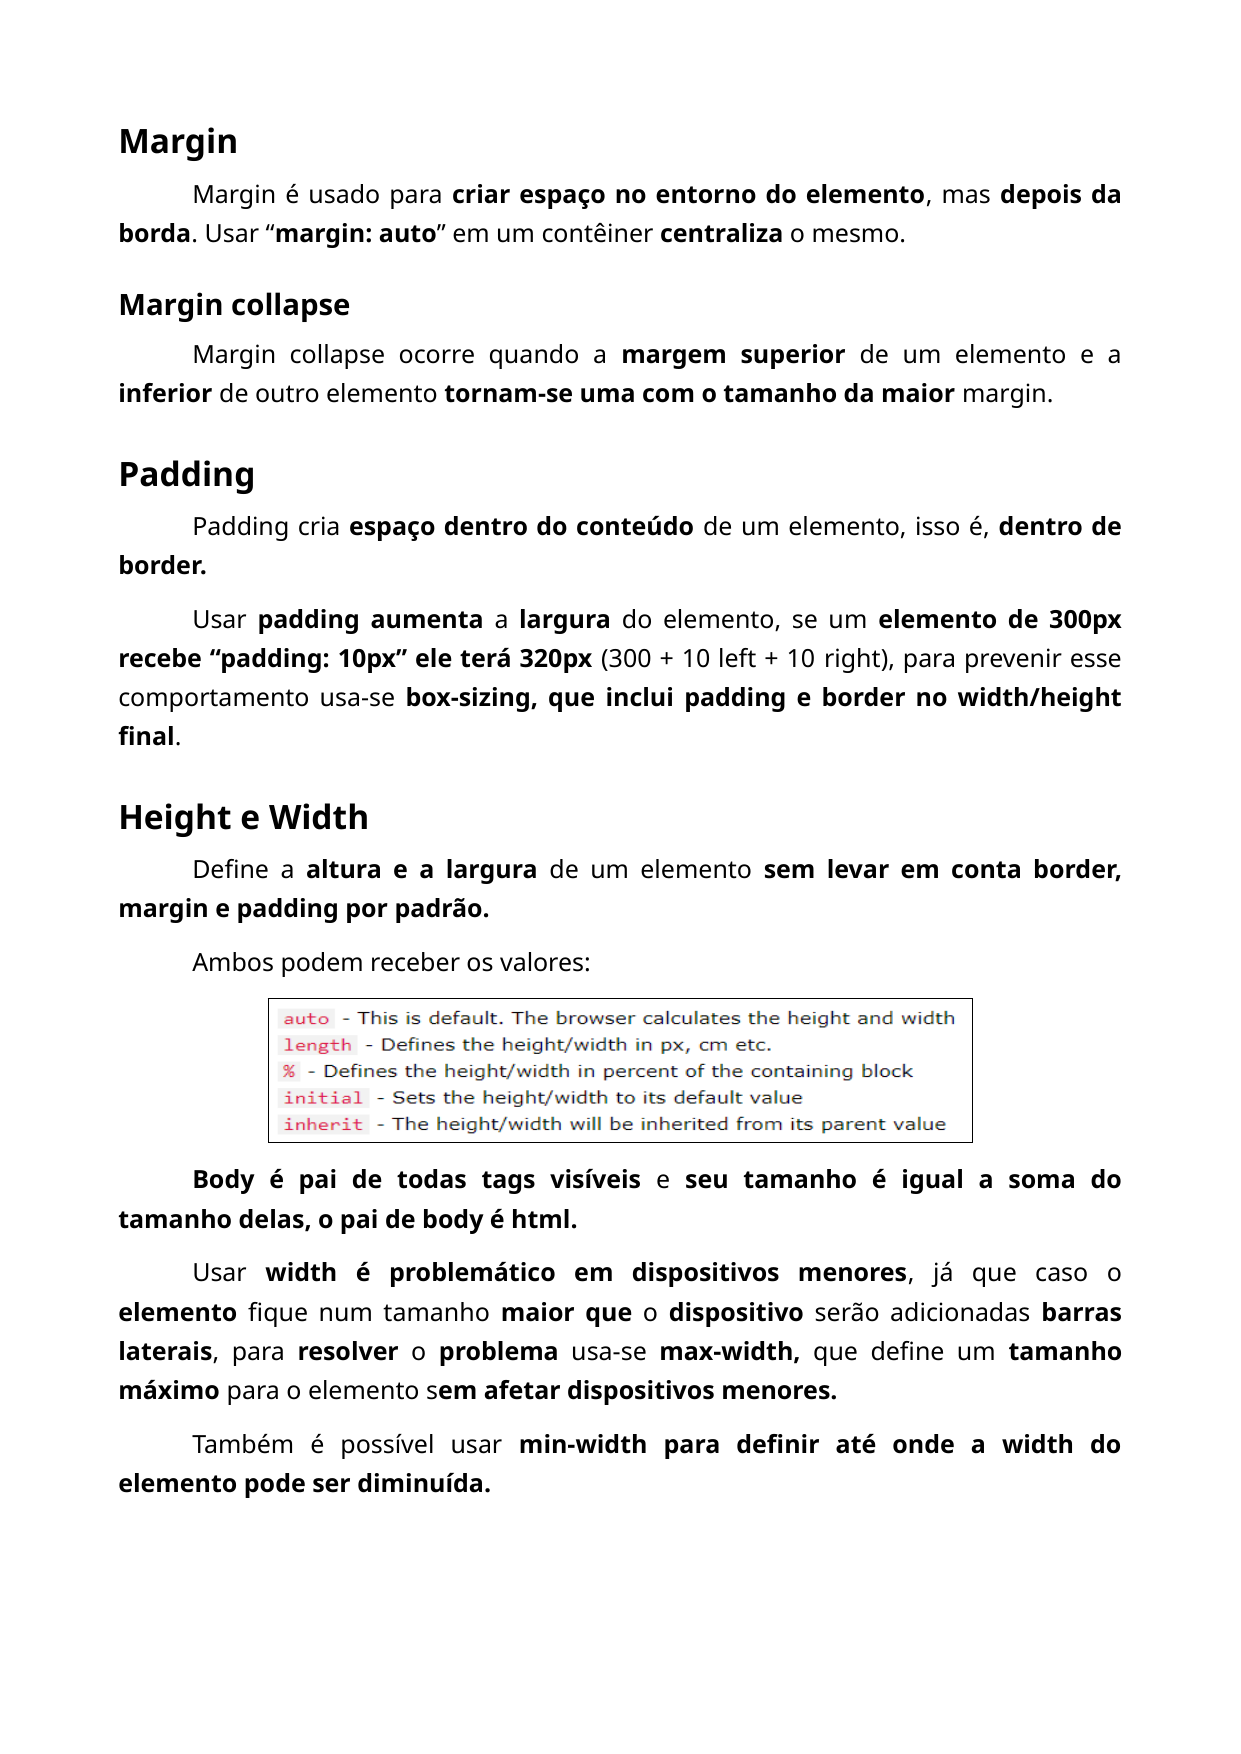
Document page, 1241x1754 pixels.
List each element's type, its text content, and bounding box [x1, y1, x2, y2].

text Body é pai de todas tags visíveis e seu tamanho é igual a soma do tamanho delas, o pai de body é html. [118, 1162, 1122, 1235]
text Também é possível usar min-width para definir até onde a width do elemento pode ser diminuída. [118, 1426, 1122, 1499]
text Ambos podem receber os valores: [118, 944, 1122, 978]
picture [270, 1001, 970, 1140]
text Margin é usado para criar espaço no entorno do elemento, mas depois da borda. Usar “margin: auto” em um contêiner centraliza o mesmo. [118, 176, 1122, 249]
text Define a altura e a largura de um elemento sem levar em conta border, margin e padding por padrão. [118, 852, 1122, 925]
text Padding cria espaço dentro do conteúdo de um elemento, isso é, dentro de border. [118, 508, 1122, 582]
subtitle Margin collapse [118, 284, 1122, 324]
text Usar width é problemático em dispositivos menores, já que caso o elemento fique num tamanho maior que o dispositivo serão adicionadas barras laterais, para resolver o problema usa-se max-width, que define um tamanho máximo para o elemento sem afetar dispositivos menores. [118, 1255, 1122, 1407]
subtitle Height e Width [118, 793, 1122, 839]
text Margin collapse ocorre quando a margem superior de um elemento e a inferior de outro elemento tornam-se uma com o tamanho da maior margin. [118, 336, 1122, 409]
subtitle Margin [118, 118, 1122, 164]
text Usar padding aumenta a largura do elemento, se um elemento de 300px recebe “padding: 10px” ele terá 320px (300 + 10 left + 10 right), para prevenir esse comportamento usa-se box-sizing, que inclui padding e border no width/height final. [118, 601, 1122, 753]
subtitle Padding [118, 450, 1122, 496]
